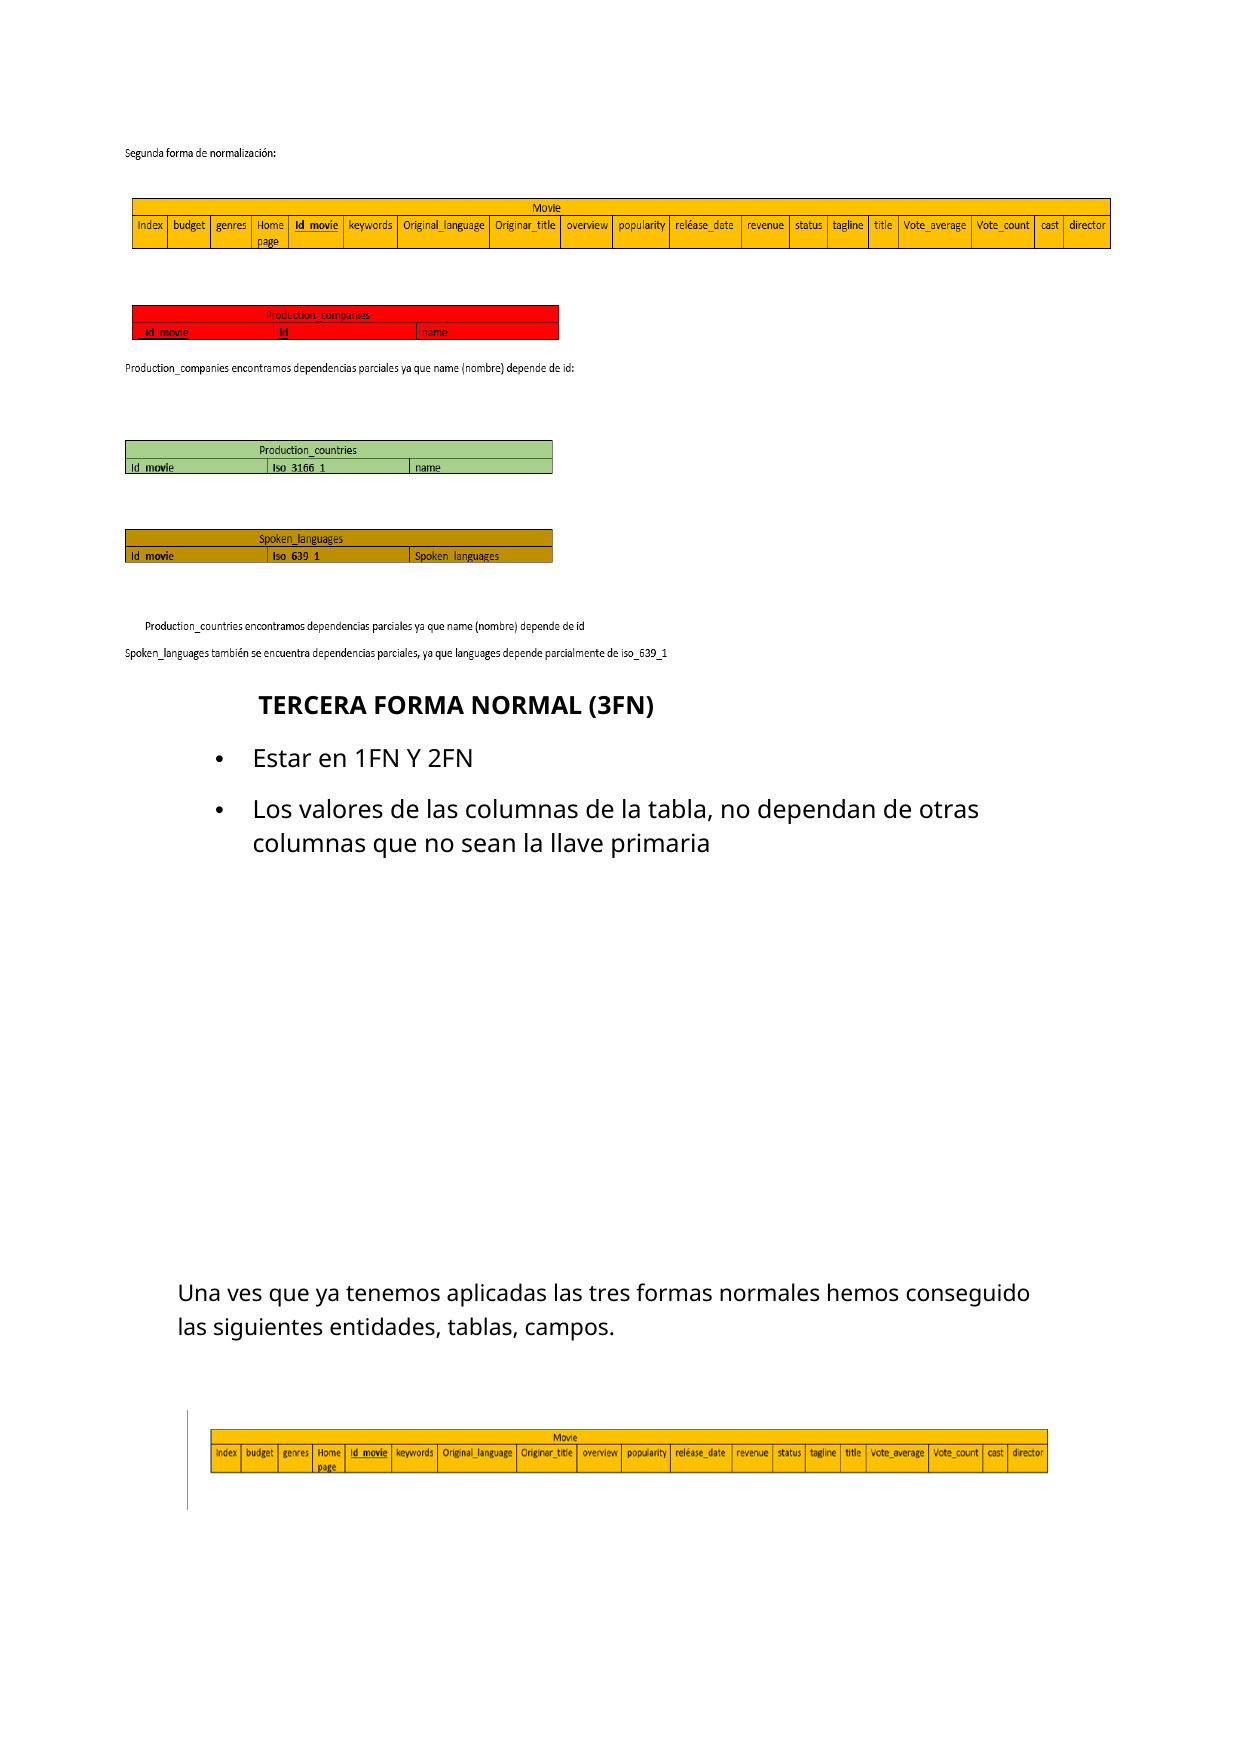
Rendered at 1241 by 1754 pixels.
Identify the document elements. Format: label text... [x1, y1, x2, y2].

text Una ves que ya tenemos aplicadas las tres formas normales hemos conseguido las siguientes entidades, tablas, campos. [177, 1277, 1063, 1342]
list Estar en 1FN Y 2FN [215, 741, 1063, 775]
list Los valores de las columnas de la tabla, no dependan de otras columnas que no sean la llave primaria [215, 792, 1063, 860]
text TERCERA FORMA NORMAL (3FN) [252, 686, 1063, 722]
